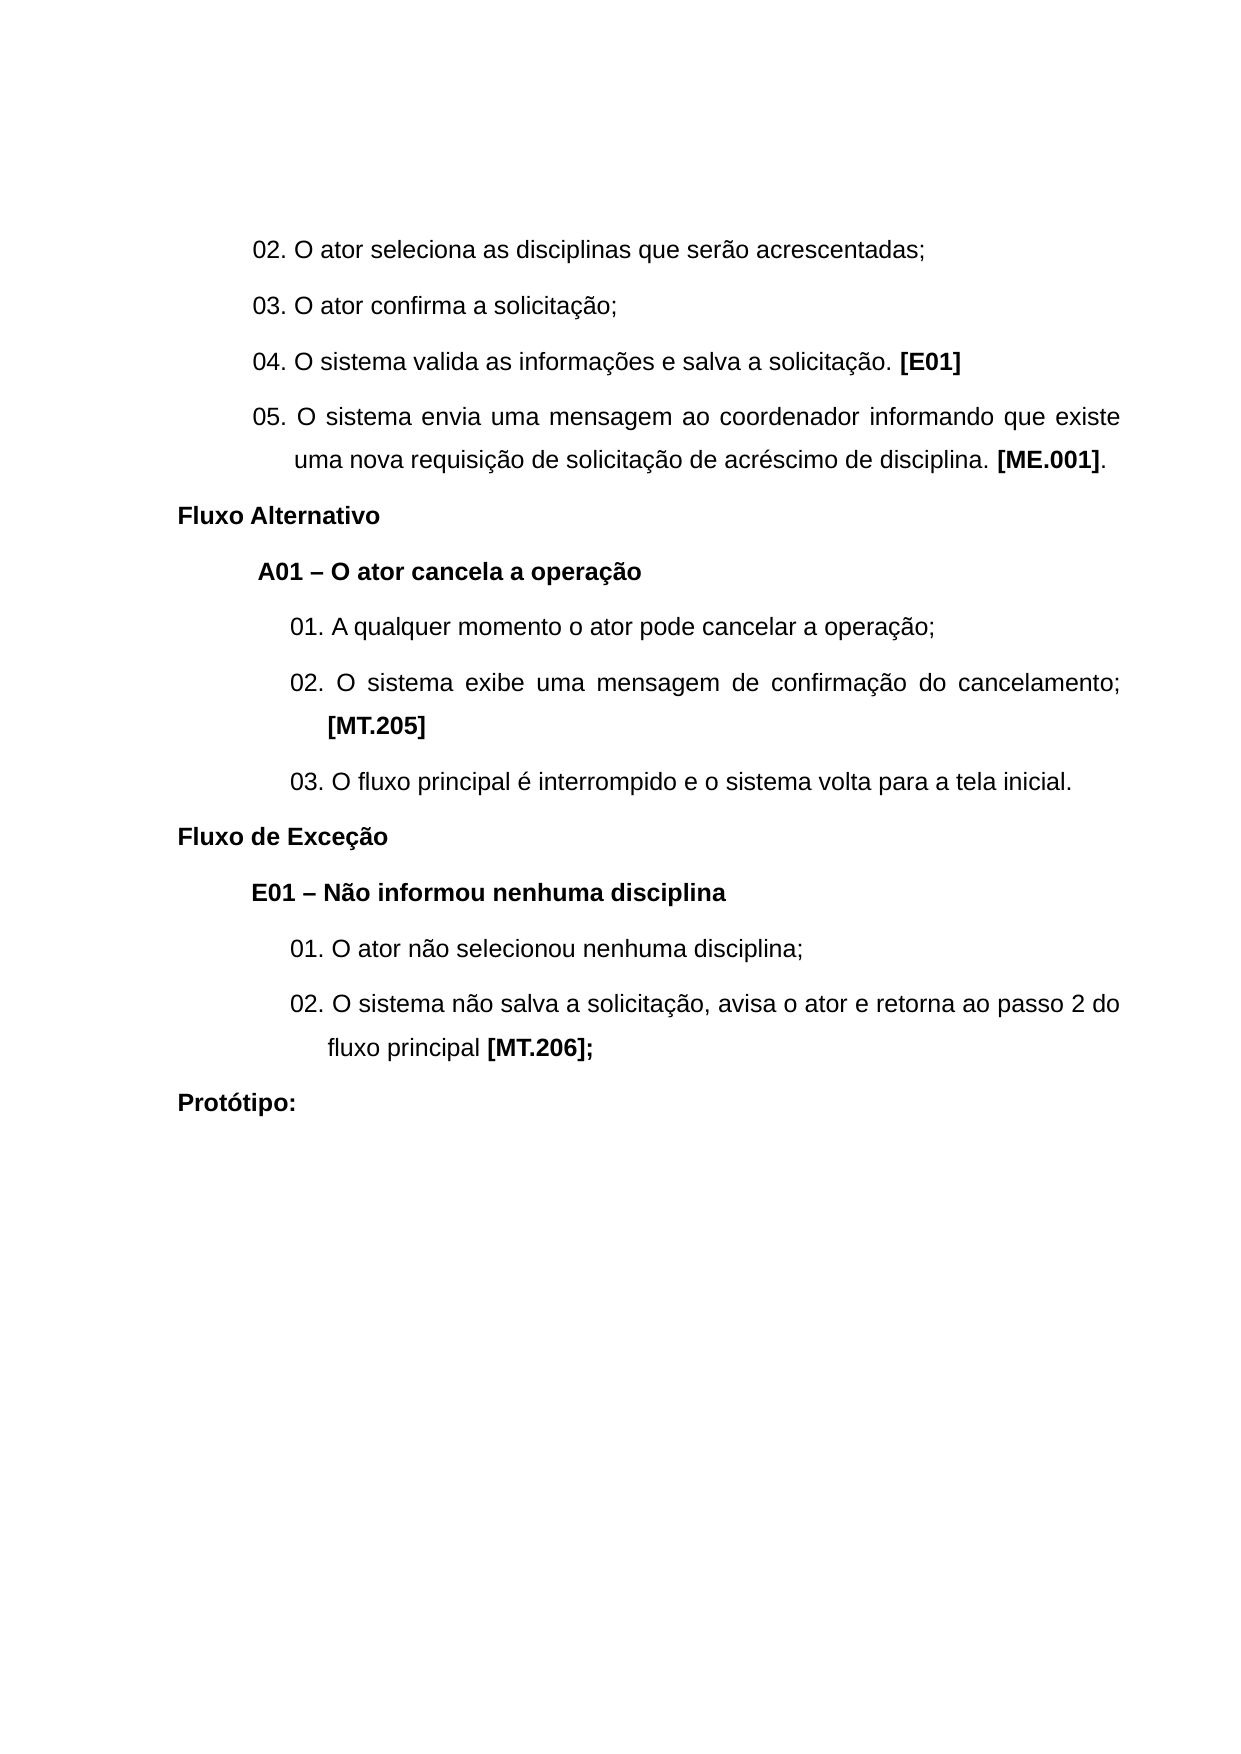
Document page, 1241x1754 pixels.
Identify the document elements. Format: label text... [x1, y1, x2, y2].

text Fluxo de Exceção [177, 822, 1122, 851]
text 03. O ator confirma a solicitação; [252, 291, 1122, 320]
text Protótipo: [177, 1088, 1122, 1117]
text 04. O sistema valida as informações e salva a solicitação. [E01] [252, 347, 1122, 375]
text 02. O sistema não salva a solicitação, avisa o ator e retorna ao passo 2 do fluxo principal [MT.206]; [290, 989, 1122, 1061]
text 03. O fluxo principal é interrompido e o sistema volta para a tela inicial. [290, 767, 1122, 796]
text 01. A qualquer momento o ator pode cancelar a operação; [290, 612, 1122, 641]
text 02. O ator seleciona as disciplinas que serão acrescentadas; [252, 235, 1122, 264]
text E01 – Não informou nenhuma disciplina [177, 878, 1122, 907]
text Fluxo Alternativo [177, 501, 1122, 530]
text 02. O sistema exibe uma mensagem de confirmação do cancelamento;[MT.205] [290, 668, 1122, 740]
text 05. O sistema envia uma mensagem ao coordenador informando que existe uma nova requisição de solicitação de acréscimo de disciplina. [ME.001]. [252, 402, 1122, 474]
text A01 – O ator cancela a operação [177, 557, 1122, 586]
text 01. O ator não selecionou nenhuma disciplina; [290, 934, 1122, 962]
